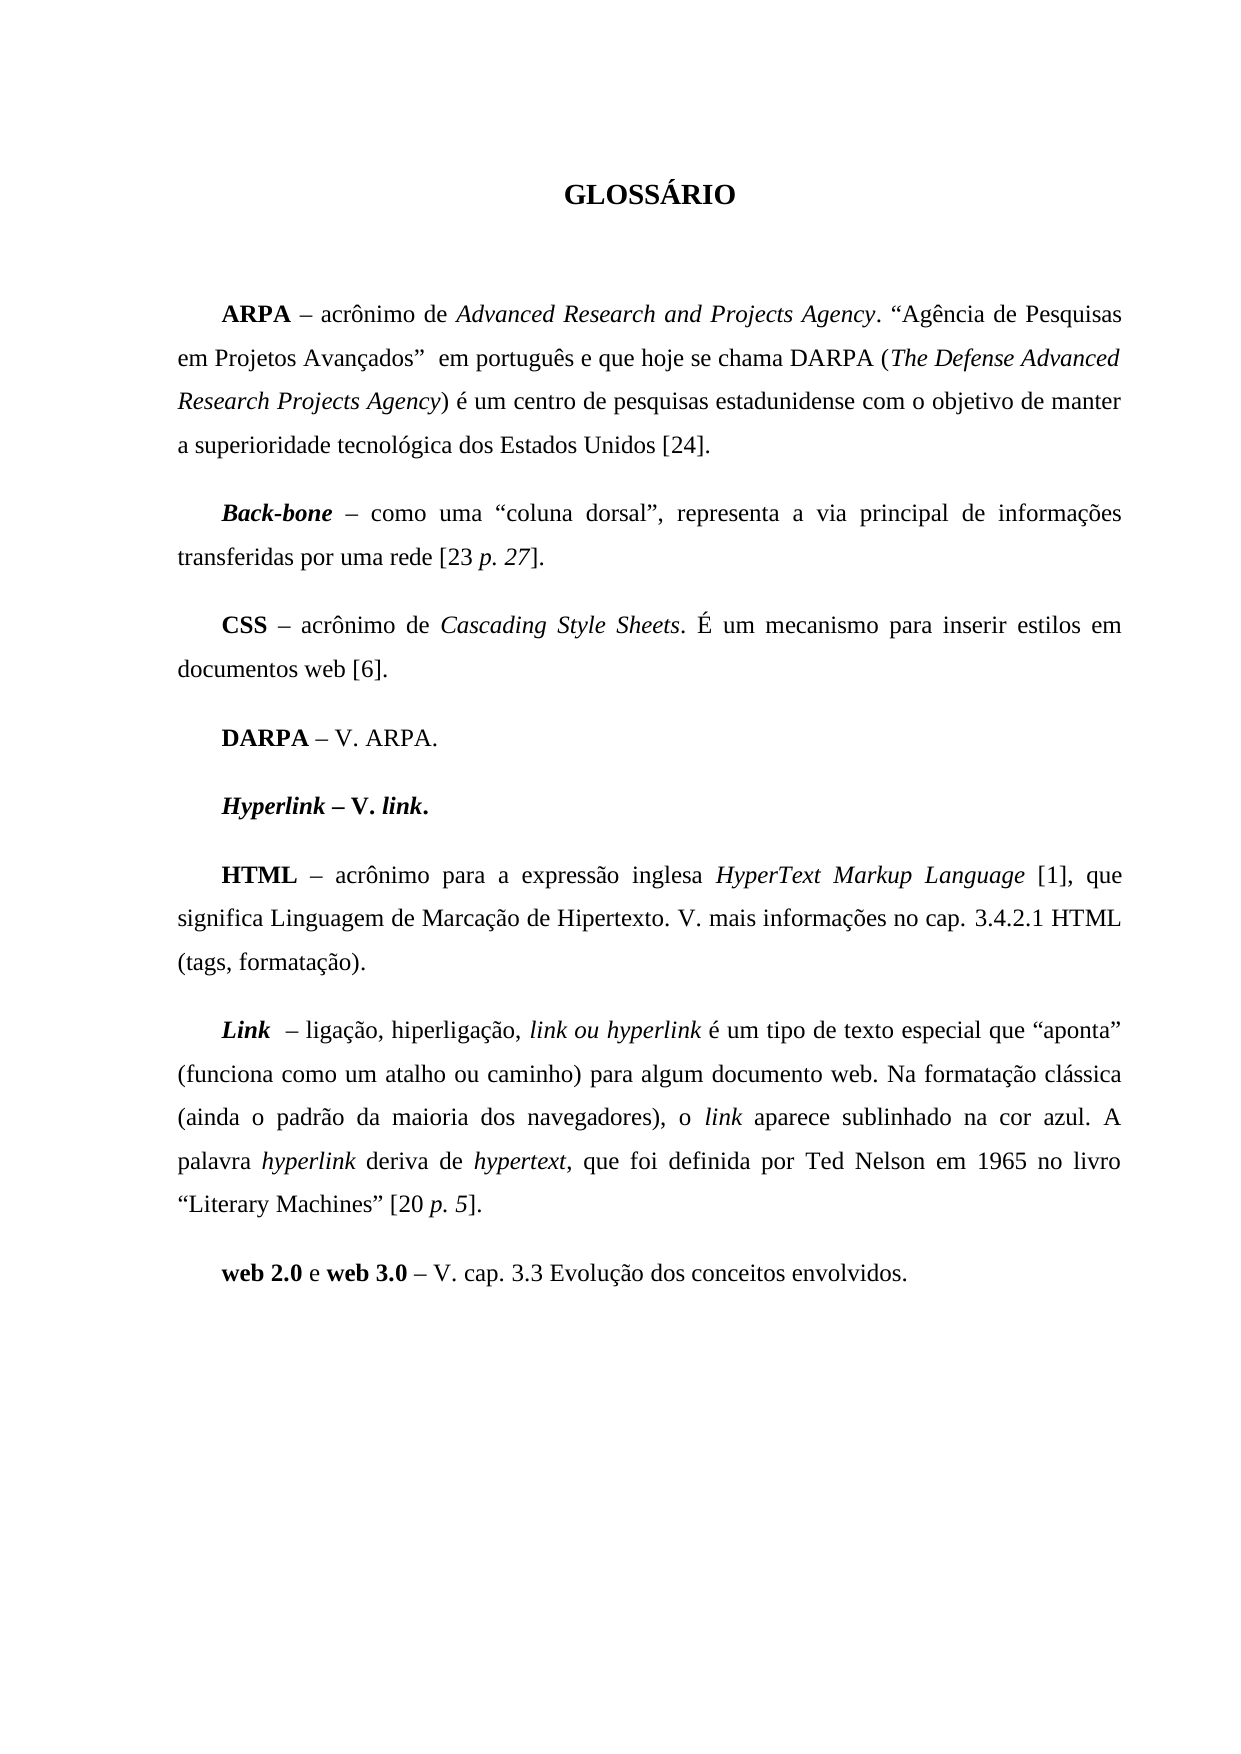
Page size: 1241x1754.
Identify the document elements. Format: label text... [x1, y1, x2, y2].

text HTML – acrônimo para a expressão inglesa HyperText Markup Language [1], que significa Linguagem de Marcação de Hipertexto. V. mais informações no cap. 3.4.2.1 HTML (tags, formatação). [177, 859, 1122, 976]
text ARPA – acrônimo de Advanced Research and Projects Agency. “Agência de Pesquisas em Projetos Avançados” em português e que hoje se chama DARPA (The Defense Advanced Research Projects Agency) é um centro de pesquisas estadunidense com o objetivo de manter a superioridade tecnológica dos Estados Unidos [24]. [177, 299, 1122, 459]
text Back-bone – como uma “coluna dorsal”, representa a via principal de informações transferidas por uma rede [23 p. 27]. [177, 498, 1122, 571]
text Glossário [177, 177, 1122, 211]
text web 2.0 e web 3.0 – V. cap. 3.3 Evolução dos conceitos envolvidos. [177, 1258, 1122, 1287]
text CSS – acrônimo de Cascading Style Sheets. É um mecanismo para inserir estilos em documentos web [6]. [177, 610, 1122, 683]
text Hyperlink – V. link. [177, 791, 1122, 820]
text Link – ligação, hiperligação, link ou hyperlink é um tipo de texto especial que “aponta” (funciona como um atalho ou caminho) para algum documento web. Na formatação clássica (ainda o padrão da maioria dos navegadores), o link aparece sublinhado na cor azul. A palavra hyperlink deriva de hypertext, que foi definida por Ted Nelson em 1965 no livro “Literary Machines” [20 p. 5]. [177, 1015, 1122, 1218]
text DARPA – V. ARPA. [177, 722, 1122, 751]
